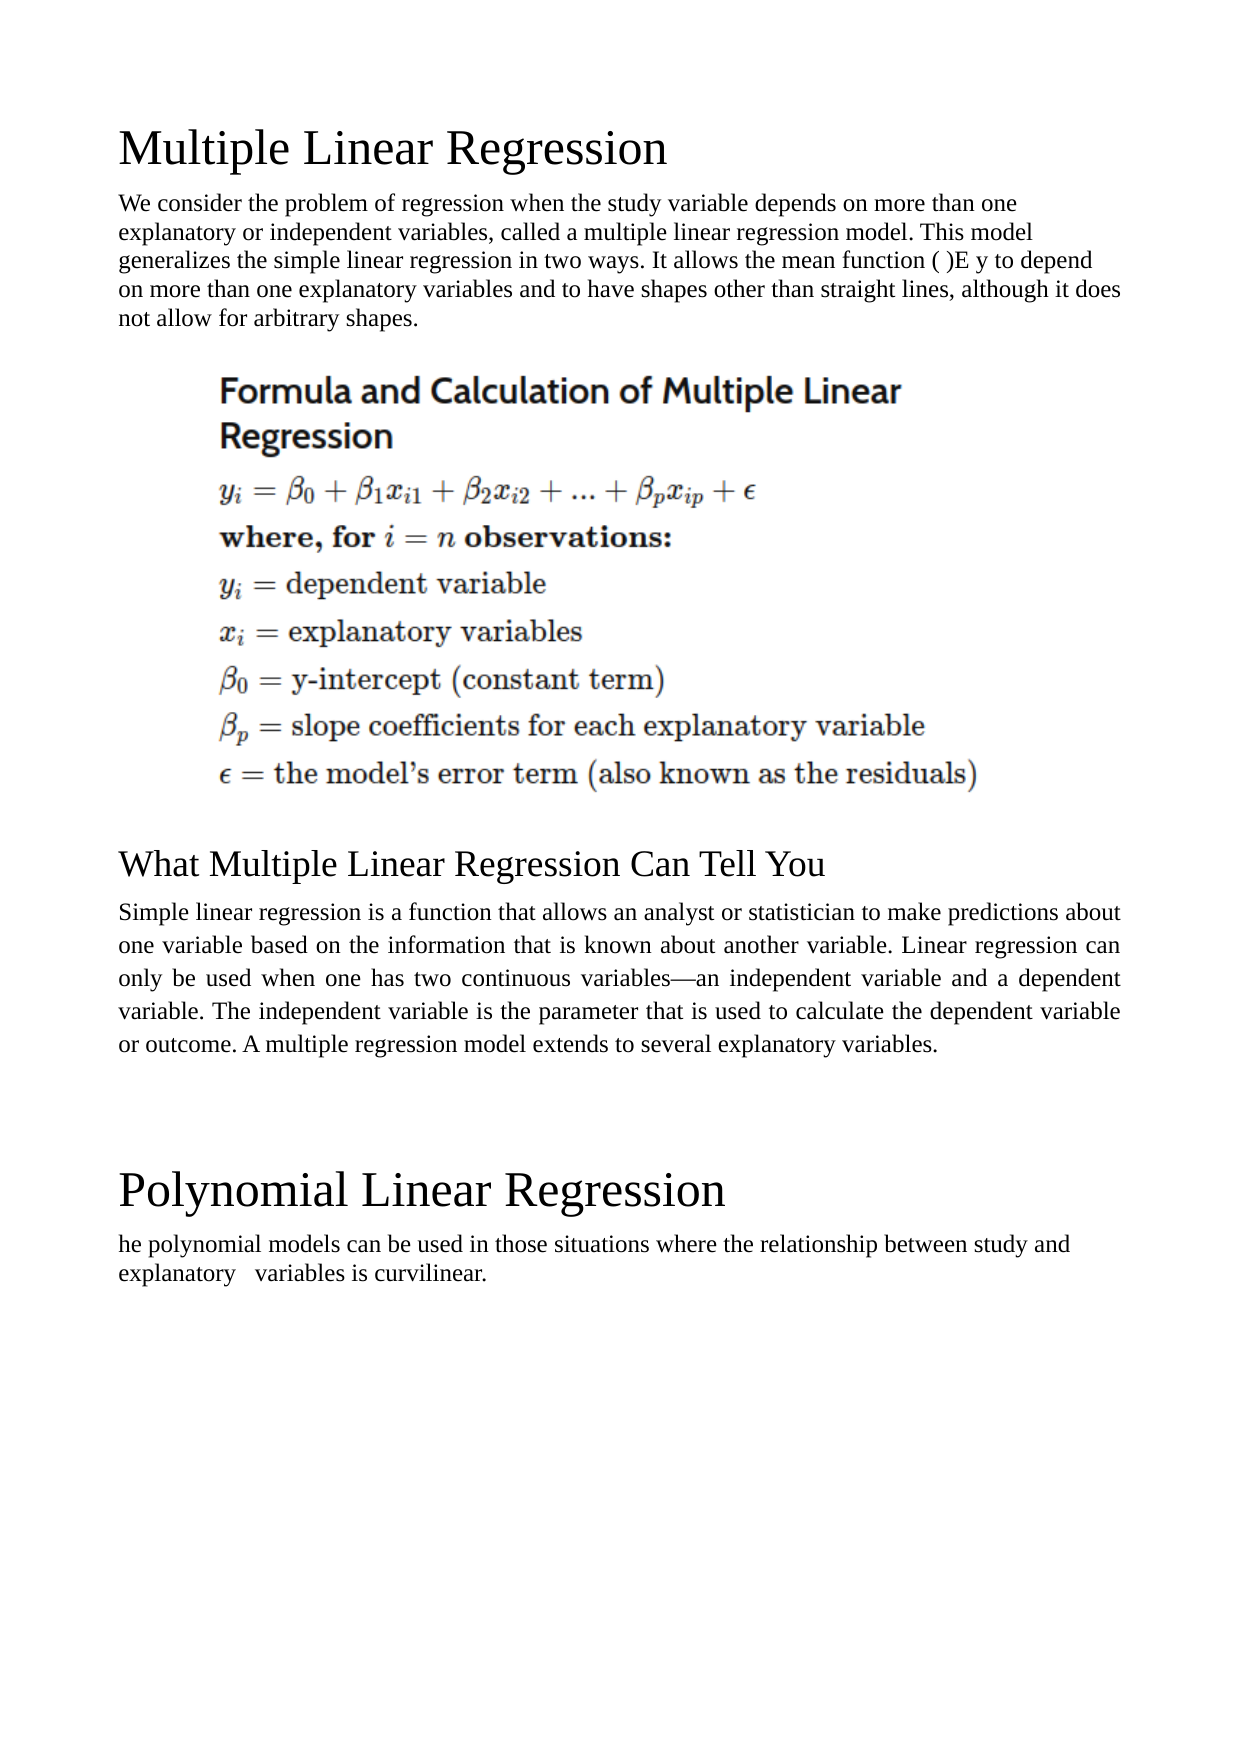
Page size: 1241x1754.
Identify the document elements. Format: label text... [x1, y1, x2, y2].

subtitle Polynomial Linear Regression [118, 1159, 1122, 1217]
subtitle Multiple Linear Regression [118, 118, 1122, 176]
text We consider the problem of regression when the study variable depends on more than one explanatory or independent variables, called a multiple linear regression model. This model generalizes the simple linear regression in two ways. It allows the mean function ( )E y to depend on more than one explanatory variables and to have shapes other than straight lines, although it does not allow for arbitrary shapes. [118, 188, 1122, 332]
picture [206, 366, 992, 814]
text Simple linear regression is a function that allows an analyst or statistician to make predictions about one variable based on the information that is known about another variable. Linear regression can only be used when one has two continuous variables—an independent variable and a dependent variable. The independent variable is the parameter that is used to calculate the dependent variable or outcome. A multiple regression model extends to several explanatory variables. [118, 897, 1122, 1058]
text he polynomial models can be used in those situations where the relationship between study and explanatory variables is curvilinear. [118, 1229, 1122, 1287]
subtitle What Multiple Linear Regression Can Tell You [118, 841, 1122, 884]
